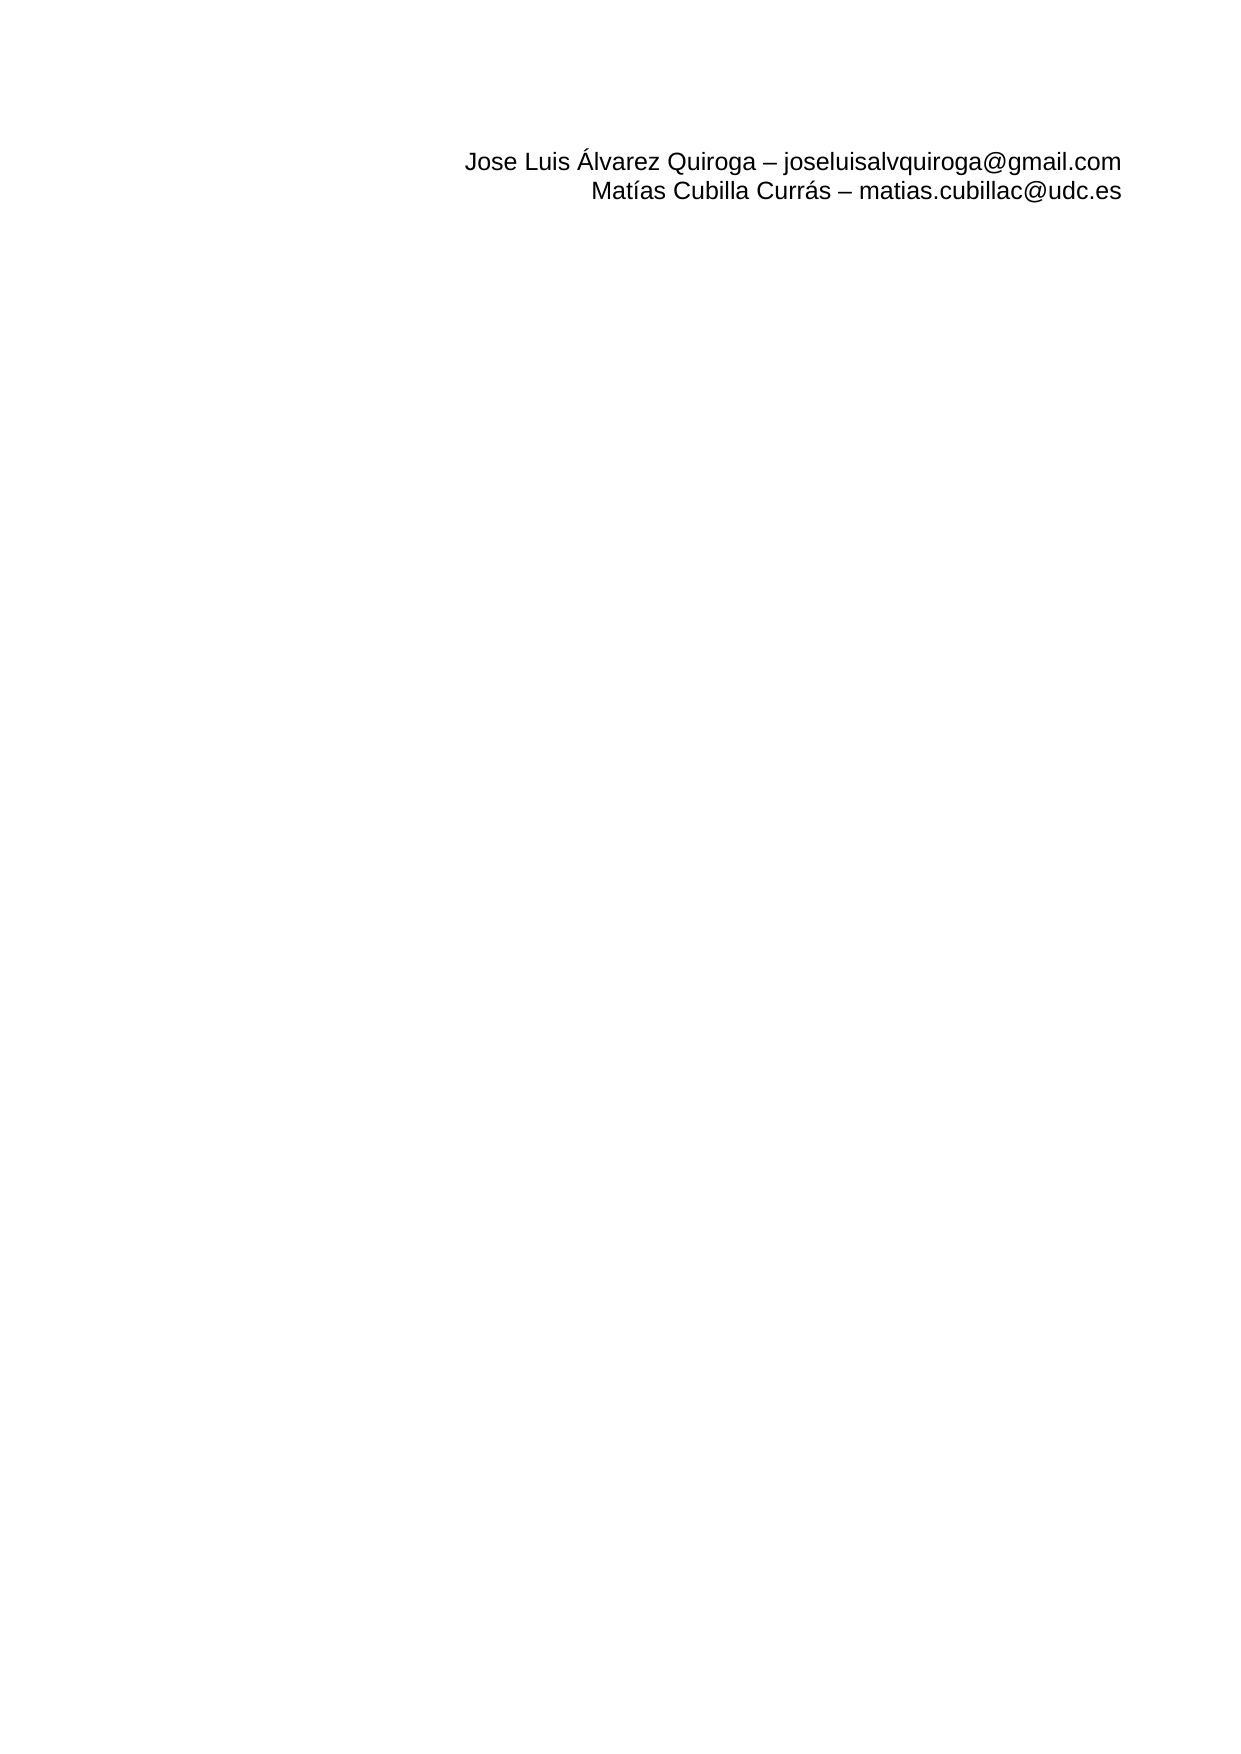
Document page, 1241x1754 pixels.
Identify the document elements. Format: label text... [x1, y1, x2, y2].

text Jose Luis Álvarez Quiroga – joseluisalvquiroga@gmail.com [118, 147, 1122, 176]
text Matías Cubilla Currás – matias.cubillac@udc.es [118, 176, 1122, 204]
